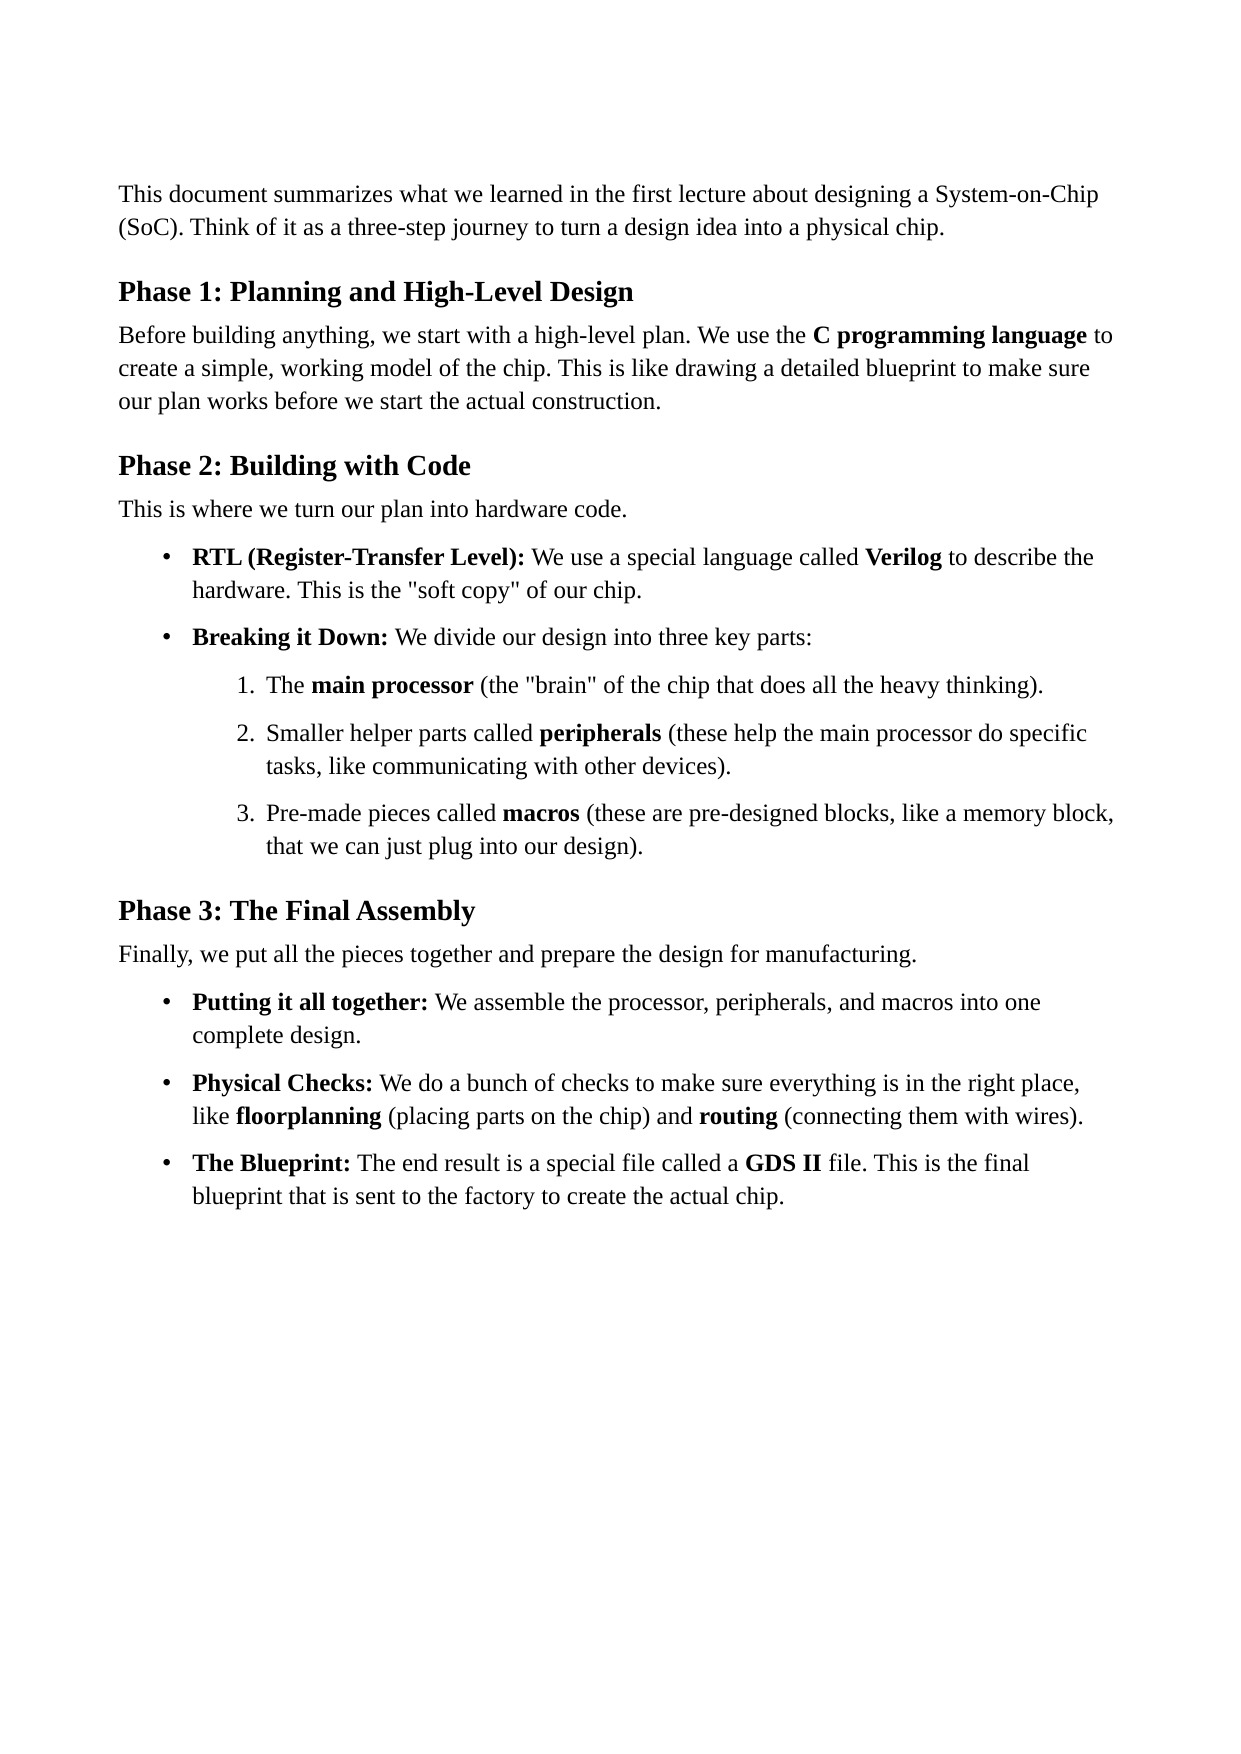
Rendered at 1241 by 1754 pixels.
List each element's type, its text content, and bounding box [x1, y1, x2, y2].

list The Blueprint: The end result is a special file called a GDS II file. This is the final blueprint that is sent to the factory to create the actual chip. [162, 1148, 1122, 1210]
subtitle Phase 1: Planning and High-Level Design [118, 274, 1122, 307]
list Smaller helper parts called peripherals (these help the main processor do specific tasks, like communicating with other devices). [236, 718, 1122, 779]
subtitle Phase 3: The Final Assembly [118, 893, 1122, 927]
list Physical Checks: We do a bunch of checks to make sure everything is in the right place, like floorplanning (placing parts on the chip) and routing (connecting them with wires). [162, 1068, 1122, 1129]
subtitle Phase 2: Building with Code [118, 448, 1122, 482]
list Pre-made pieces called macros (these are pre-designed blocks, like a memory block, that we can just plug into our design). [236, 798, 1122, 860]
list Breaking it Down: We divide our design into three key parts: [162, 622, 1122, 651]
text Before building anything, we start with a high-level plan. We use the C programming language to create a simple, working model of the chip. This is like drawing a detailed blueprint to make sure our plan works before we start the actual construction. [118, 320, 1122, 415]
list RTL (Register-Transfer Level): We use a special language called Verilog to describe the hardware. This is the "soft copy" of our chip. [162, 542, 1122, 604]
list The main processor (the "brain" of the chip that does all the heavy thinking). [236, 670, 1122, 699]
text This is where we turn our plan into hardware code. [118, 494, 1122, 523]
text This document summarizes what we learned in the first lecture about designing a System-on-Chip (SoC). Think of it as a three-step journey to turn a design idea into a physical chip. [118, 179, 1122, 241]
text Finally, we put all the pieces together and prepare the design for manufacturing. [118, 939, 1122, 968]
list Putting it all together: We assemble the processor, peripherals, and macros into one complete design. [162, 987, 1122, 1049]
